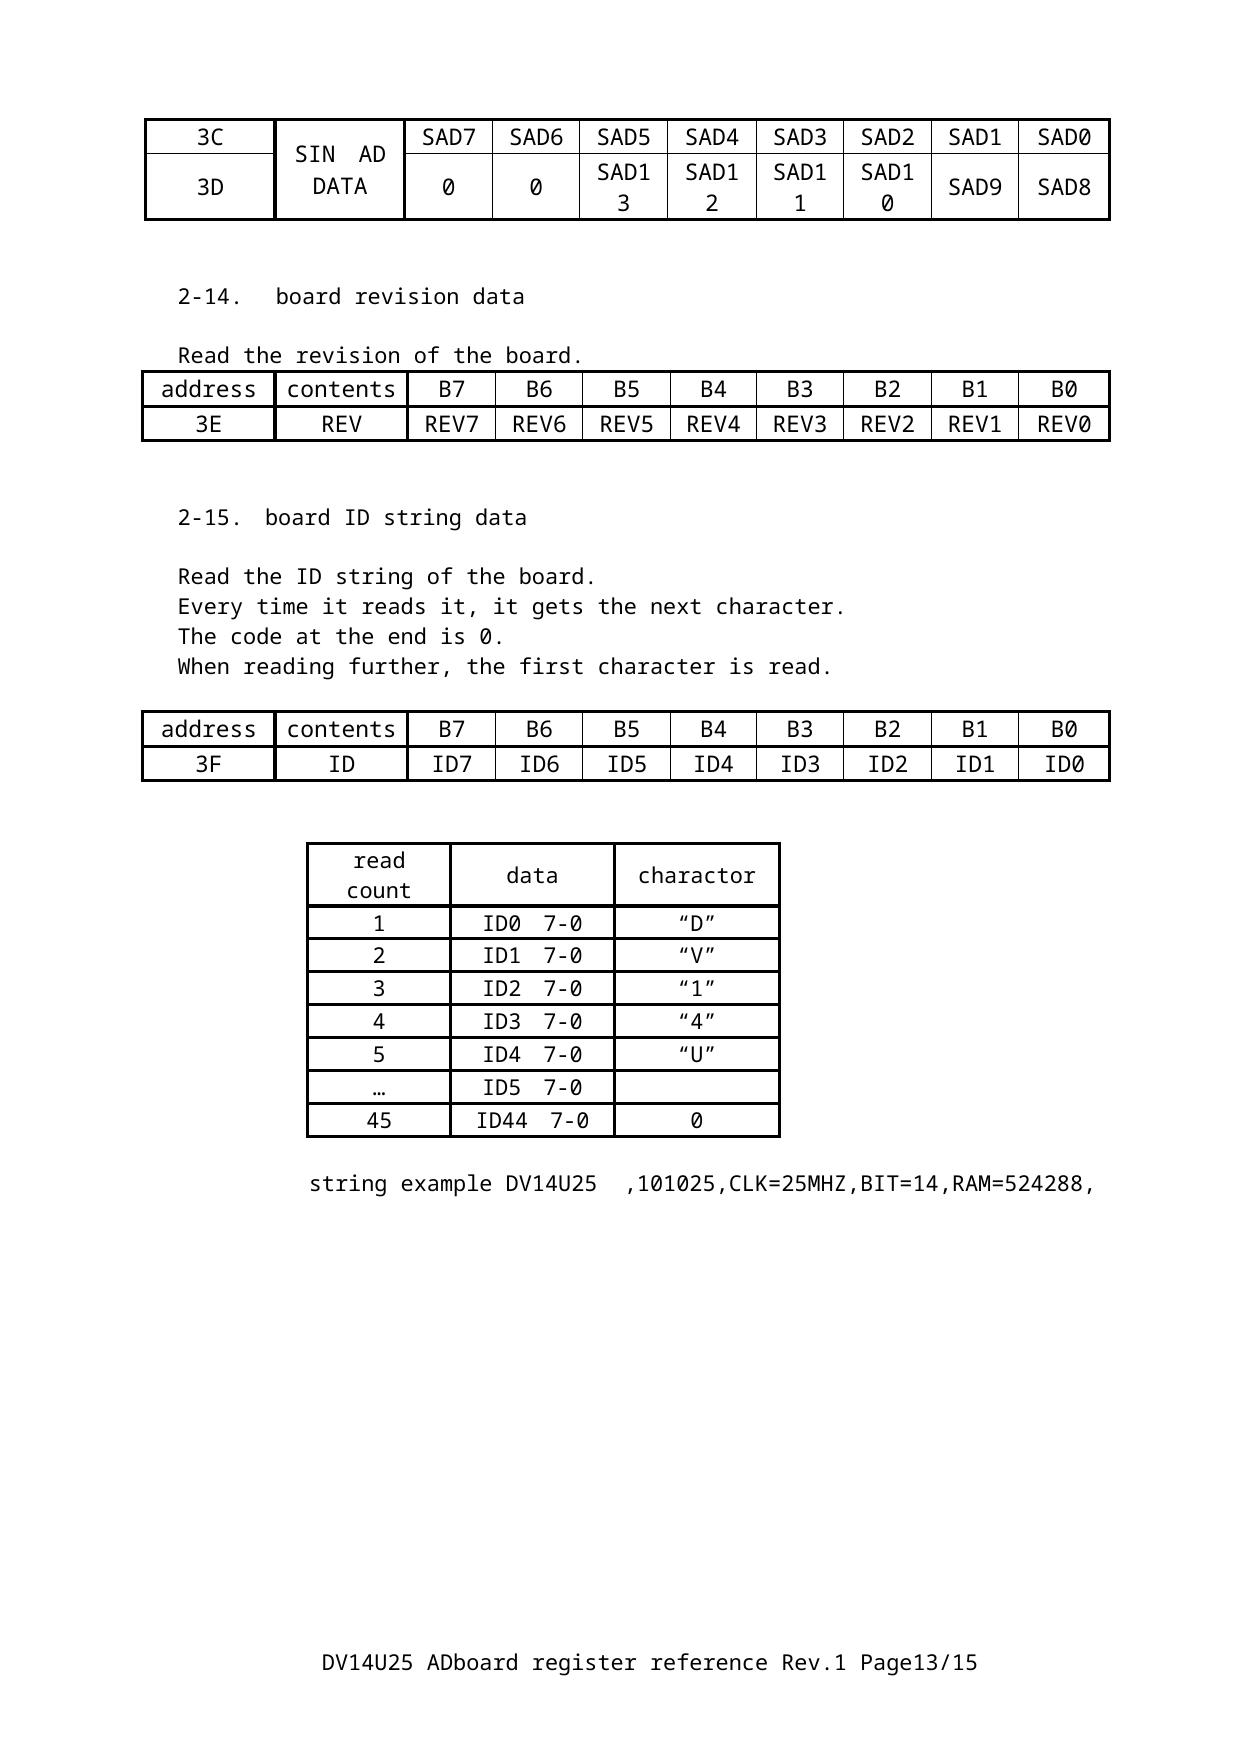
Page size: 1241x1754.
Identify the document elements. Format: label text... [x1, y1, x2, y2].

table_cell ID5 [583, 748, 670, 779]
table_cell ID [277, 748, 406, 779]
table_header B7 [409, 373, 495, 404]
table_cell ID7 [409, 748, 495, 779]
table_header read count [309, 845, 449, 904]
table_cell “V” [616, 940, 778, 970]
table_cell ID3 [757, 748, 843, 779]
table_cell SAD13 [580, 154, 667, 218]
table_cell 0 [493, 154, 579, 218]
table_cell ID44 7-0 [452, 1105, 613, 1135]
table_header B1 [932, 713, 1018, 744]
table_cell 2 [309, 940, 449, 970]
text Read the revision of the board. [177, 340, 1122, 370]
table_cell REV5 [583, 408, 670, 439]
table_cell REV [277, 408, 406, 439]
table_header B3 [757, 713, 843, 744]
table_cell SAD5 [580, 121, 667, 152]
table_cell ID5 7-0 [452, 1072, 613, 1102]
table_cell ID1 [932, 748, 1018, 779]
table_cell REV6 [496, 408, 582, 439]
table_header charactor [616, 845, 778, 904]
table_cell SIN AD DATA [277, 121, 403, 218]
text 2-15. board ID string data [177, 502, 1122, 531]
table_cell “U” [616, 1039, 778, 1069]
table_cell REV3 [757, 408, 843, 439]
table_cell ID2 7-0 [452, 973, 613, 1003]
table_header B6 [496, 373, 582, 404]
table_header B5 [583, 713, 670, 744]
table_cell 4 [309, 1006, 449, 1036]
table_cell SAD6 [493, 121, 579, 152]
table_cell SAD2 [844, 121, 931, 152]
table_cell “D” [616, 908, 778, 937]
table_header contents [277, 713, 406, 744]
table_cell 3E [144, 408, 273, 439]
table_cell “1” [616, 973, 778, 1003]
table_cell 0 [406, 154, 492, 218]
table_header B2 [844, 713, 931, 744]
text When reading further, the first character is read. [177, 651, 1122, 680]
table_cell SAD7 [406, 121, 492, 152]
table_header contents [277, 373, 406, 404]
table_cell REV0 [1019, 408, 1108, 439]
table_cell REV7 [409, 408, 495, 439]
table_cell 3D [147, 154, 273, 218]
text 2-14. board revision data [177, 281, 1122, 311]
table_cell SAD8 [1019, 154, 1108, 218]
table_cell ID3 7-0 [452, 1006, 613, 1036]
table_cell SAD1 [932, 121, 1018, 152]
table_cell … [309, 1072, 449, 1102]
table_cell ID4 7-0 [452, 1039, 613, 1069]
table_cell 3F [144, 748, 273, 779]
table_cell REV4 [671, 408, 756, 439]
table_header B4 [671, 713, 756, 744]
table_cell “4” [616, 1006, 778, 1036]
table_cell SAD11 [757, 154, 843, 218]
table_cell ID0 [1019, 748, 1108, 779]
table_cell ID0 7-0 [452, 908, 613, 937]
table_cell SAD0 [1019, 121, 1108, 152]
table_cell ID1 7-0 [452, 940, 613, 970]
table_cell SAD9 [932, 154, 1018, 218]
table_header B0 [1019, 373, 1108, 404]
text Read the ID string of the board. Every time it reads it, it gets the next character. [177, 561, 1122, 621]
table_cell 45 [309, 1105, 449, 1135]
table_header B6 [496, 713, 582, 744]
table_cell SAD12 [668, 154, 756, 218]
text The code at the end is 0. [177, 621, 1122, 651]
table_header data [452, 845, 613, 904]
table_header B2 [844, 373, 931, 404]
table_cell SAD4 [668, 121, 756, 152]
table_cell 3 [309, 973, 449, 1003]
table_cell REV1 [932, 408, 1018, 439]
table_cell ID4 [671, 748, 756, 779]
table_cell 5 [309, 1039, 449, 1069]
table_cell [616, 1072, 778, 1102]
table_header B5 [583, 373, 670, 404]
table_cell ID2 [844, 748, 931, 779]
table_header B3 [757, 373, 843, 404]
table_header address [144, 373, 273, 404]
table_cell SAD10 [844, 154, 931, 218]
table_header B4 [671, 373, 756, 404]
table_cell ID6 [496, 748, 582, 779]
text string example DV14U25 ,101025,CLK=25MHZ,BIT=14,RAM=524288, [177, 1168, 1122, 1197]
table_cell REV2 [844, 408, 931, 439]
table_header B0 [1019, 713, 1108, 744]
table_cell SAD3 [757, 121, 843, 152]
table_header B1 [932, 373, 1018, 404]
table_header address [144, 713, 273, 744]
table_cell 1 [309, 908, 449, 937]
table_header B7 [409, 713, 495, 744]
table_cell 3C [147, 121, 273, 152]
table_cell 0 [616, 1105, 778, 1135]
